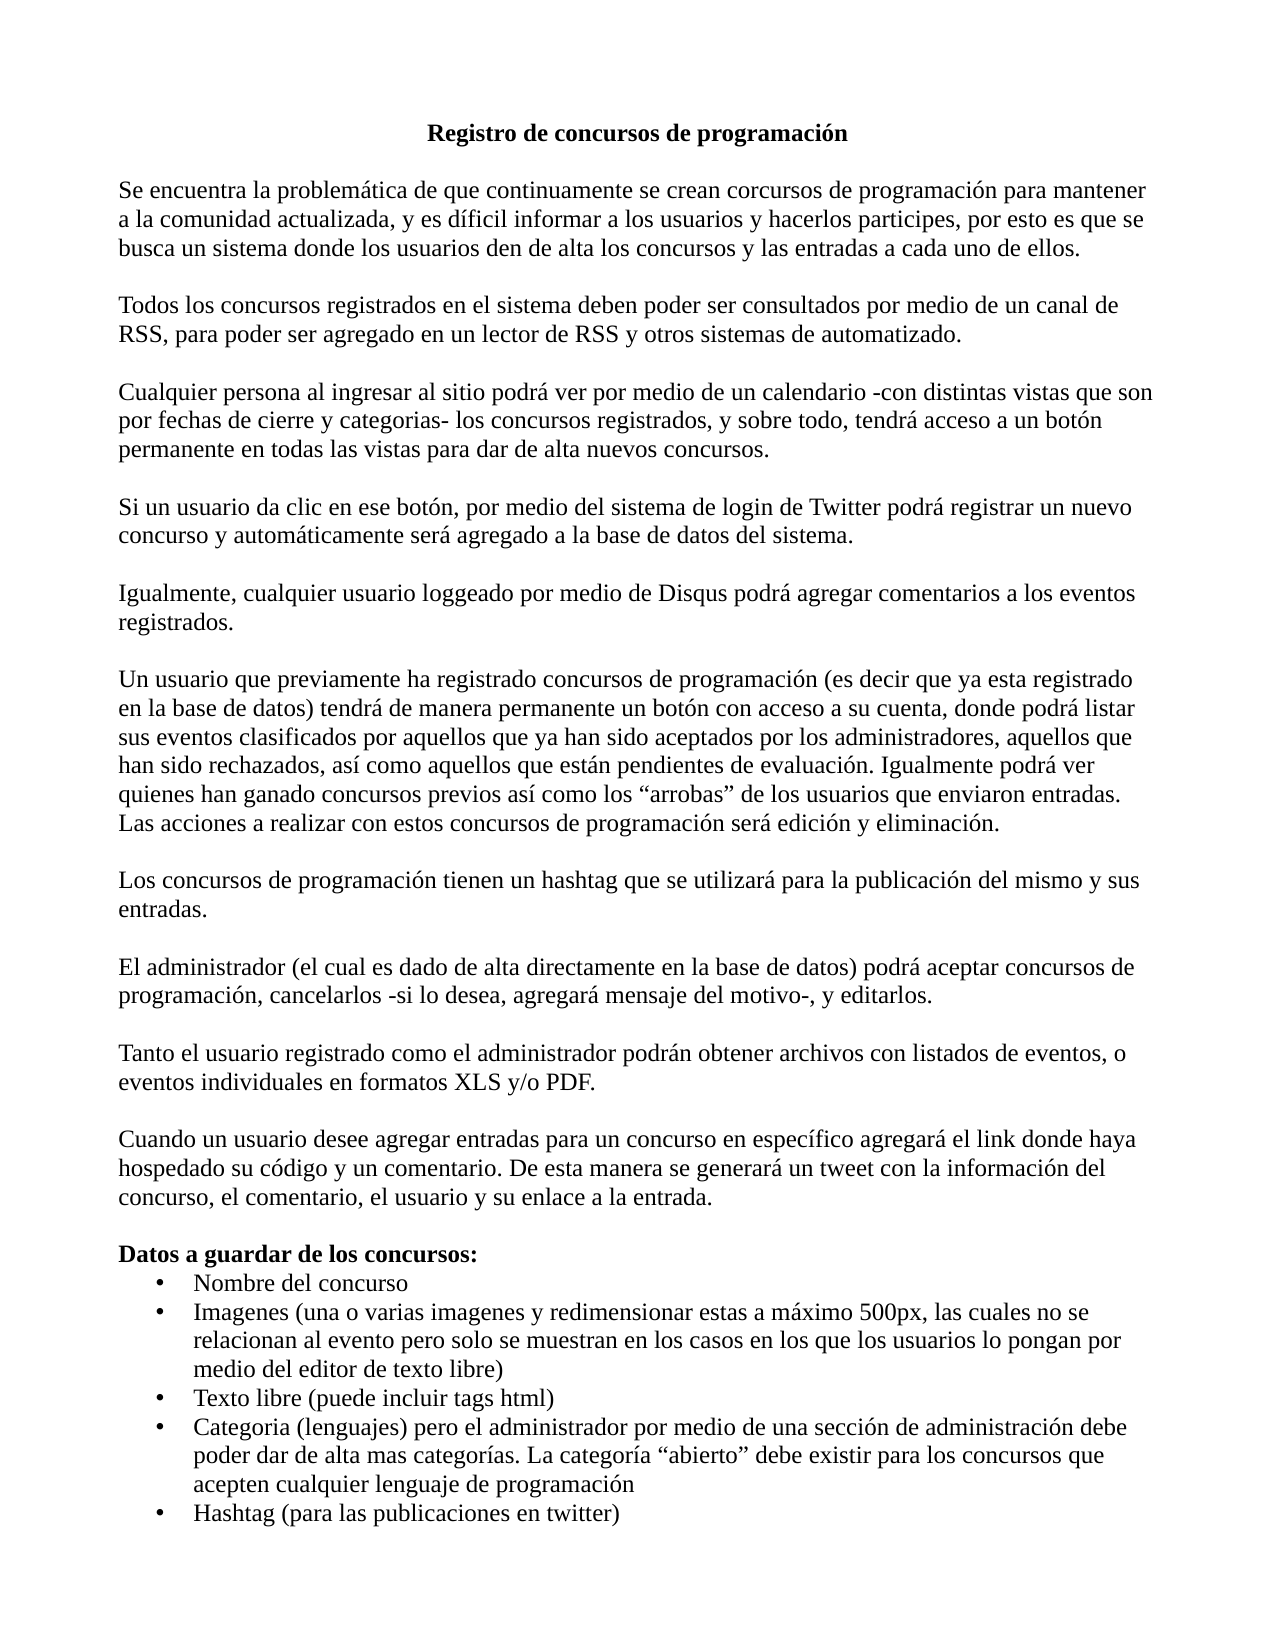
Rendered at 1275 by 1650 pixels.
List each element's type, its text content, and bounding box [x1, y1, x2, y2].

text El administrador (el cual es dado de alta directamente en la base de datos) podrá aceptar concursos de programación, cancelarlos -si lo desea, agregará mensaje del motivo-, y editarlos. [118, 952, 1157, 1009]
text Un usuario que previamente ha registrado concursos de programación (es decir que ya esta registrado en la base de datos) tendrá de manera permanente un botón con acceso a su cuenta, donde podrá listar sus eventos clasificados por aquellos que ya han sido aceptados por los administradores, aquellos que han sido rechazados, así como aquellos que están pendientes de evaluación. Igualmente podrá ver quienes han ganado concursos previos así como los “arrobas” de los usuarios que enviaron entradas. Las acciones a realizar con estos concursos de programación será edición y eliminación. [118, 664, 1157, 837]
list Nombre del concurso [156, 1268, 1157, 1297]
text Tanto el usuario registrado como el administrador podrán obtener archivos con listados de eventos, o eventos individuales en formatos XLS y/o PDF. [118, 1038, 1157, 1096]
list Categoria (lenguajes) pero el administrador por medio de una sección de administración debe poder dar de alta mas categorías. La categoría “abierto” debe existir para los concursos que acepten cualquier lenguaje de programación [156, 1412, 1157, 1498]
text Registro de concursos de programación [118, 118, 1157, 147]
text Igualmente, cualquier usuario loggeado por medio de Disqus podrá agregar comentarios a los eventos registrados. [118, 578, 1157, 636]
text Se encuentra la problemática de que continuamente se crean corcursos de programación para mantener a la comunidad actualizada, y es díficil informar a los usuarios y hacerlos participes, por esto es que se busca un sistema donde los usuarios den de alta los concursos y las entradas a cada uno de ellos. [118, 176, 1157, 262]
list Hashtag (para las publicaciones en twitter) [156, 1498, 1157, 1527]
text Todos los concursos registrados en el sistema deben poder ser consultados por medio de un canal de RSS, para poder ser agregado en un lector de RSS y otros sistemas de automatizado. [118, 291, 1157, 348]
text Cualquier persona al ingresar al sitio podrá ver por medio de un calendario -con distintas vistas que son por fechas de cierre y categorias- los concursos registrados, y sobre todo, tendrá acceso a un botón permanente en todas las vistas para dar de alta nuevos concursos. [118, 377, 1157, 463]
text Si un usuario da clic en ese botón, por medio del sistema de login de Twitter podrá registrar un nuevo concurso y automáticamente será agregado a la base de datos del sistema. [118, 492, 1157, 549]
list Imagenes (una o varias imagenes y redimensionar estas a máximo 500px, las cuales no se relacionan al evento pero solo se muestran en los casos en los que los usuarios lo pongan por medio del editor de texto libre) [156, 1297, 1157, 1383]
text Datos a guardar de los concursos: [118, 1239, 1157, 1268]
list Texto libre (puede incluir tags html) [156, 1383, 1157, 1412]
text Los concursos de programación tienen un hashtag que se utilizará para la publicación del mismo y sus entradas. [118, 866, 1157, 923]
text Cuando un usuario desee agregar entradas para un concurso en específico agregará el link donde haya hospedado su código y un comentario. De esta manera se generará un tweet con la información del concurso, el comentario, el usuario y su enlace a la entrada. [118, 1124, 1157, 1211]
